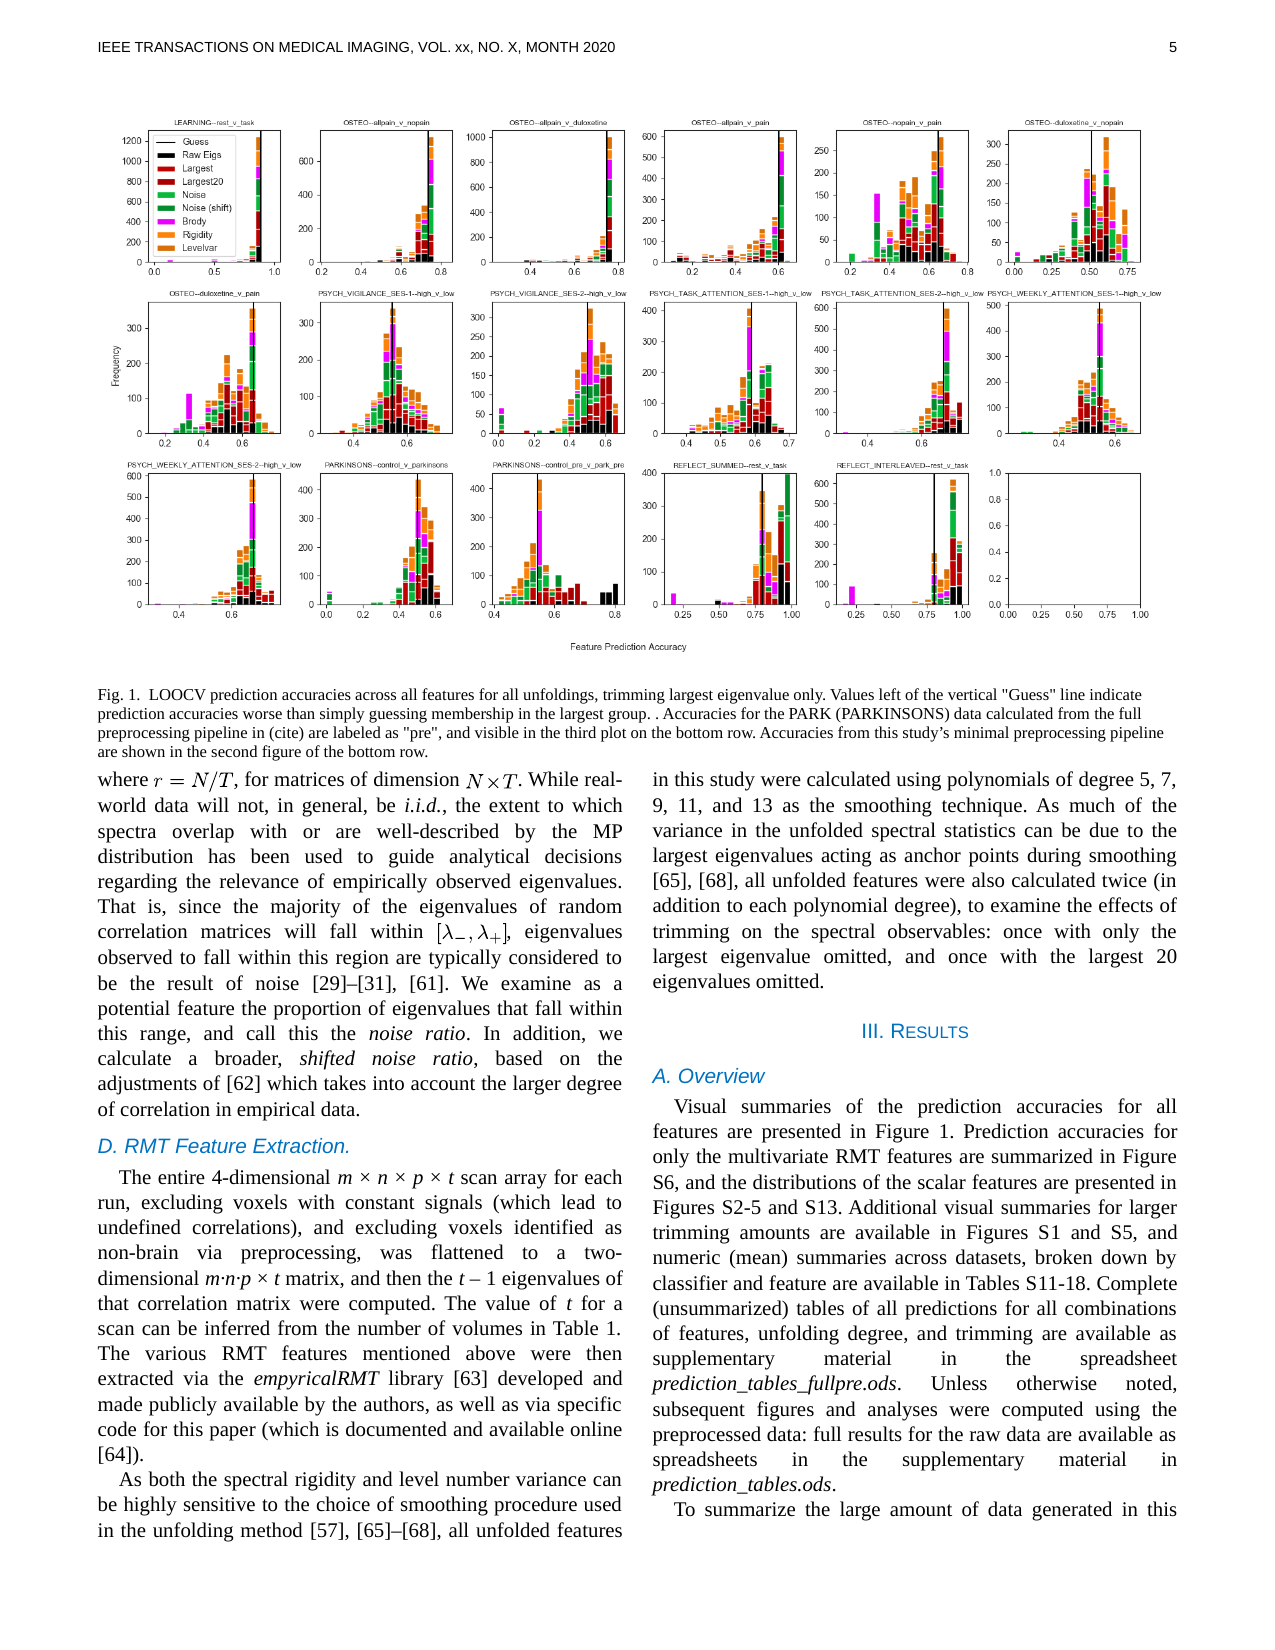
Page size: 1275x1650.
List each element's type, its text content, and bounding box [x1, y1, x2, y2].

text The entire 4-dimensional m × n × p × t scan array for each run, excluding voxels with constant signals (which lead to undefined correlations), and excluding voxels identified as non-brain via preprocessing, was flattened to a two-dimensional m·n·p × t matrix, and then the t – 1 eigenvalues of that correlation matrix were computed. The value of t for a scan can be inferred from the number of volumes in Table 1. The various RMT features mentioned above were then extracted via the empyricalRMT library [63] developed and made publicly available by the authors, as well as via specific code for this paper (which is documented and available online [64]). [97, 1164, 623, 1466]
picture [97, 102, 1178, 672]
subtitle III. Results [652, 1019, 1178, 1043]
text As both the spectral rigidity and level number variance can be highly sensitive to the choice of smoothing procedure used in the unfolding method [57], [65]–[68], all unfolded features in this study were calculated using polynomials of degree 5, 7, 9, 11, and 13 as the smoothing technique. As much of the variance in the unfolded spectral statistics can be due to the largest eigenvalues acting as anchor points during smoothing [65], [68], all unfolded features were also calculated twice (in addition to each polynomial degree), to examine the effects of trimming on the spectral observables: once with only the largest eigenvalue omitted, and once with the largest 20 eigenvalues omitted. [652, 672, 1178, 993]
text Fig. 1. LOOCV prediction accuracies across all features for all unfoldings, trimming largest eigenvalue only. Values left of the vertical "Guess" line indicate prediction accuracies worse than simply guessing membership in the largest group. . Accuracies for the PARK (PARKINSONS) data calculated from the full preprocessing pipeline in (cite) are labeled as "pre", and visible in the third plot on the bottom row. Accuracies from this study’s minimal preprocessing pipeline are shown in the second figure of the bottom row. [97, 672, 1177, 761]
text As both the spectral rigidity and level number variance can be highly sensitive to the choice of smoothing procedure used in the unfolding method [57], [65]–[68], all unfolded features in this study were calculated using polynomials of degree 5, 7, 9, 11, and 13 as the smoothing technique. As much of the variance in the unfolded spectral statistics can be due to the largest eigenvalues acting as anchor points during smoothing [65], [68], all unfolded features were also calculated twice (in addition to each polynomial degree), to examine the effects of trimming on the spectral observables: once with only the largest eigenvalue omitted, and once with the largest 20 eigenvalues omitted. [97, 1467, 623, 1542]
text where , for matrices of dimension . While real-world data will not, in general, be i.i.d., the extent to which spectra overlap with or are well-described by the MP distribution has been used to guide analytical decisions regarding the relevance of empirically observed eigenvalues. That is, since the majority of the eigenvalues of random correlation matrices will fall within , eigenvalues observed to fall within this region are typically considered to be the result of noise [29]–[31], [61]. We examine as a potential feature the proportion of eigenvalues that fall within this range, and call this the noise ratio. In addition, we calculate a broader, shifted noise ratio, based on the adjustments of [62] which takes into account the larger degree of correlation in empirical data. [97, 765, 623, 1121]
text Visual summaries of the prediction accuracies for all features are presented in Figure 1. Prediction accuracies for only the multivariate RMT features are summarized in Figure S6, and the distributions of the scalar features are presented in Figures S2-5 and S13. Additional visual summaries for larger trimming amounts are available in Figures S1 and S5, and numeric (mean) summaries across datasets, broken down by classifier and feature are available in Tables S11-18. Complete (unsummarized) tables of all predictions for all combinations of features, unfolding degree, and trimming are available as supplementary material in the spreadsheet prediction_tables_fullpre.ods. Unless otherwise noted, subsequent figures and analyses were computed using the preprocessed data: full results for the raw data are available as spreadsheets in the supplementary material in prediction_tables.ods. [652, 1094, 1178, 1496]
subtitle A. Overview [652, 1064, 1178, 1088]
subtitle D. RMT Feature Extraction. [97, 1134, 623, 1158]
text To summarize the large amount of data generated in this [652, 1497, 1178, 1521]
